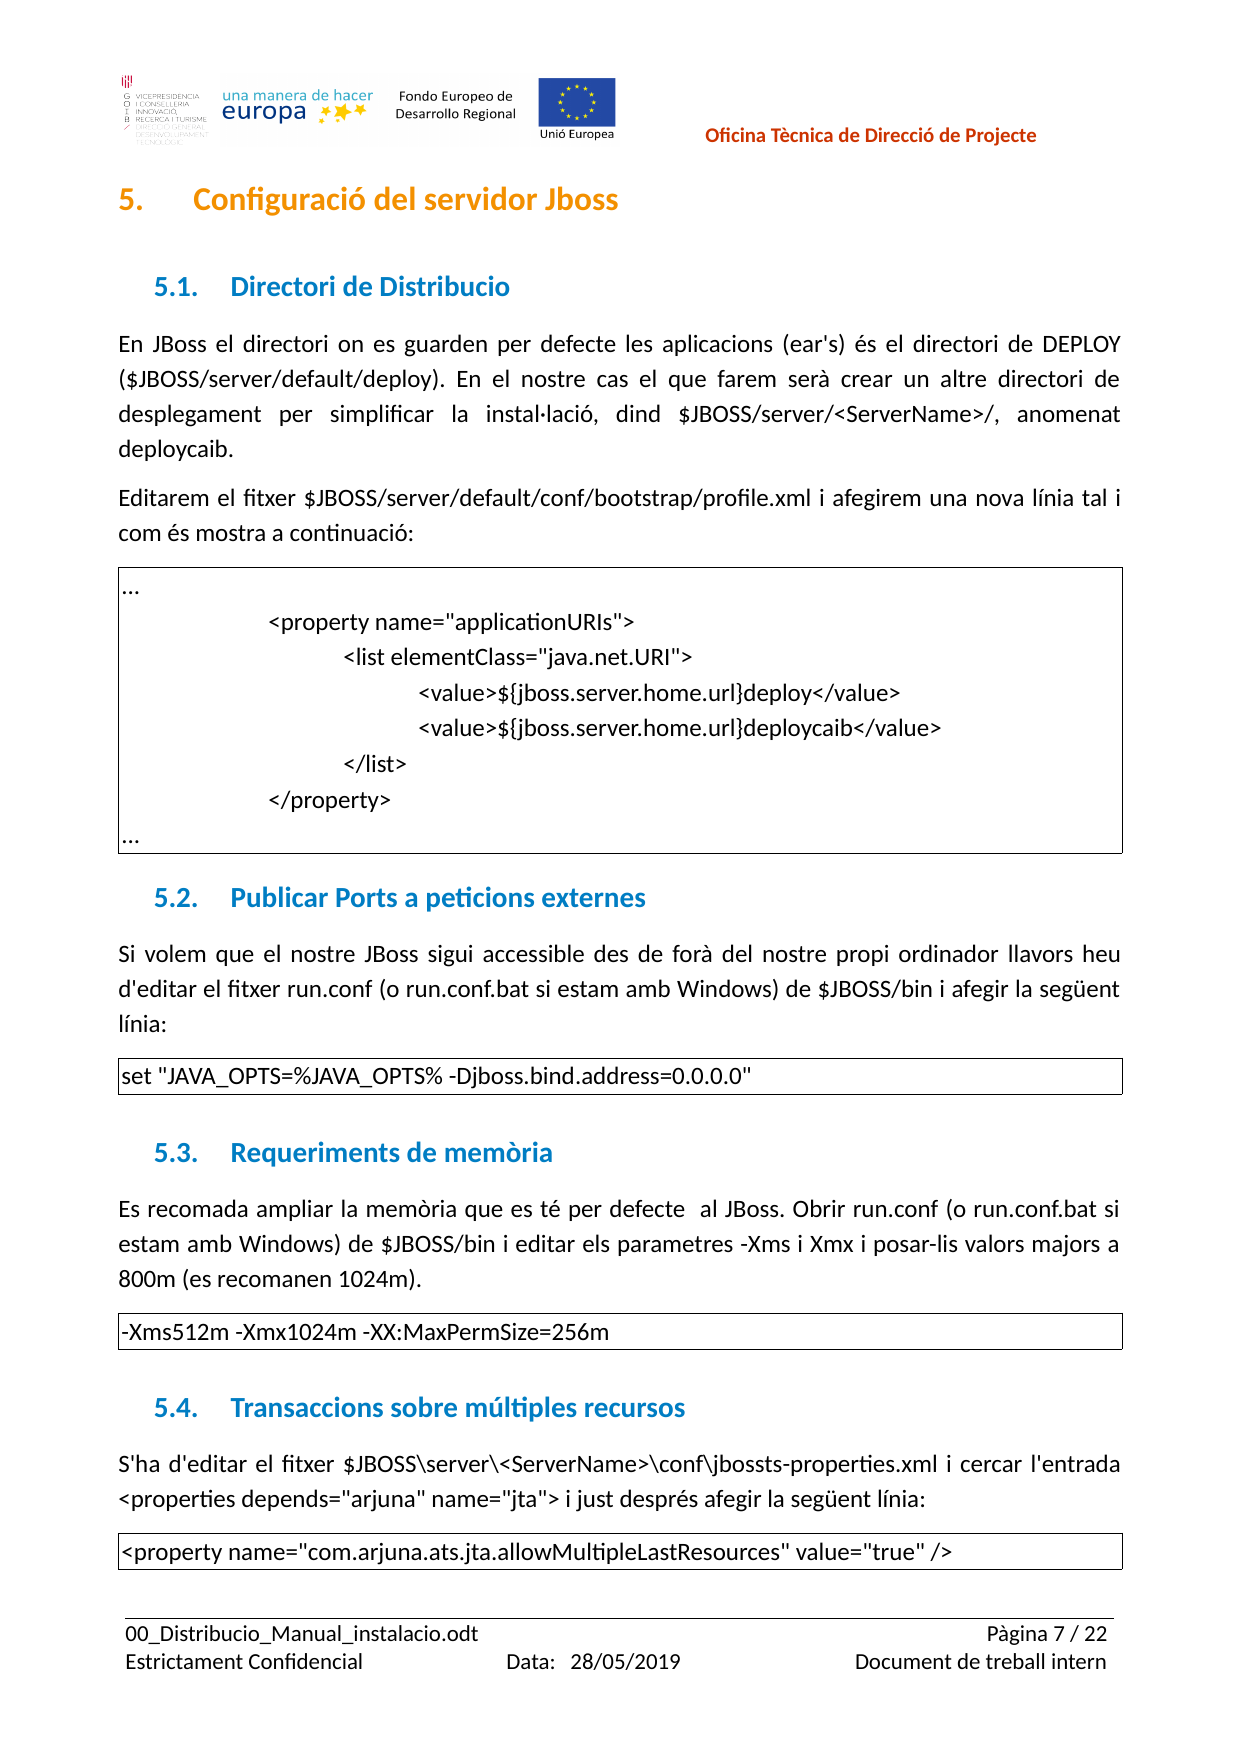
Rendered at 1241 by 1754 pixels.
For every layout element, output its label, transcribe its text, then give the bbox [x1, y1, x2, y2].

text Editarem el fitxer $JBOSS/server/default/conf/bootstrap/profile.xml i afegirem una nova línia tal i com és mostra a continuació: [118, 482, 1122, 548]
text -Xms512m -Xmx1024m -XX:MaxPermSize=256m [119, 1314, 1122, 1349]
subtitle Transaccions sobre múltiples recursos [153, 1389, 1122, 1424]
text <property name="applicationURIs"> [119, 603, 1122, 636]
picture [118, 73, 213, 147]
subtitle Requeriments de memòria [153, 1134, 1122, 1169]
text ... [119, 816, 1122, 853]
text </property> [119, 781, 1122, 814]
subtitle Publicar Ports a peticions externes [153, 879, 1122, 914]
text <value>${jboss.server.home.url}deploy</value> [119, 674, 1122, 707]
text <property name="com.arjuna.ats.jta.allowMultipleLastResources" value="true" /> [119, 1534, 1122, 1569]
text </list> [119, 745, 1122, 779]
text Es recomada ampliar la memòria que es té per defecte al JBoss. Obrir run.conf (o run.conf.bat si estam amb Windows) de $JBOSS/bin i editar els parametres -Xms i Xmx i posar-lis valors majors a 800m (es recomanen 1024m). [118, 1193, 1122, 1293]
text En JBoss el directori on es guarden per defecte les aplicacions (ear's) és el directori de DEPLOY ($JBOSS/server/default/deploy). En el nostre cas el que farem serà crear un altre directori de desplegament per simplificar la instal·lació, dind $JBOSS/server/<ServerName>/, anomenat deploycaib. [118, 328, 1122, 463]
text ... [119, 568, 1122, 601]
subtitle Directori de Distribucio [153, 268, 1122, 304]
text Si volem que el nostre JBoss sigui accessible des de forà del nostre propi ordinador llavors heu d'editar el fitxer run.conf (o run.conf.bat si estam amb Windows) de $JBOSS/bin i afegir la següent línia: [118, 938, 1122, 1038]
text set "JAVA_OPTS=%JAVA_OPTS% -Djboss.bind.address=0.0.0.0" [119, 1059, 1122, 1094]
text <value>${jboss.server.home.url}deploycaib</value> [119, 709, 1122, 743]
picture [219, 73, 621, 147]
subtitle Configuració del servidor Jboss [118, 178, 1122, 218]
text <list elementClass="java.net.URI"> [119, 638, 1122, 672]
text S'ha d'editar el fitxer $JBOSS\server\<ServerName>\conf\jbossts-properties.xml i cercar l'entrada <properties depends="arjuna" name="jta"> i just després afegir la següent línia: [118, 1448, 1122, 1514]
